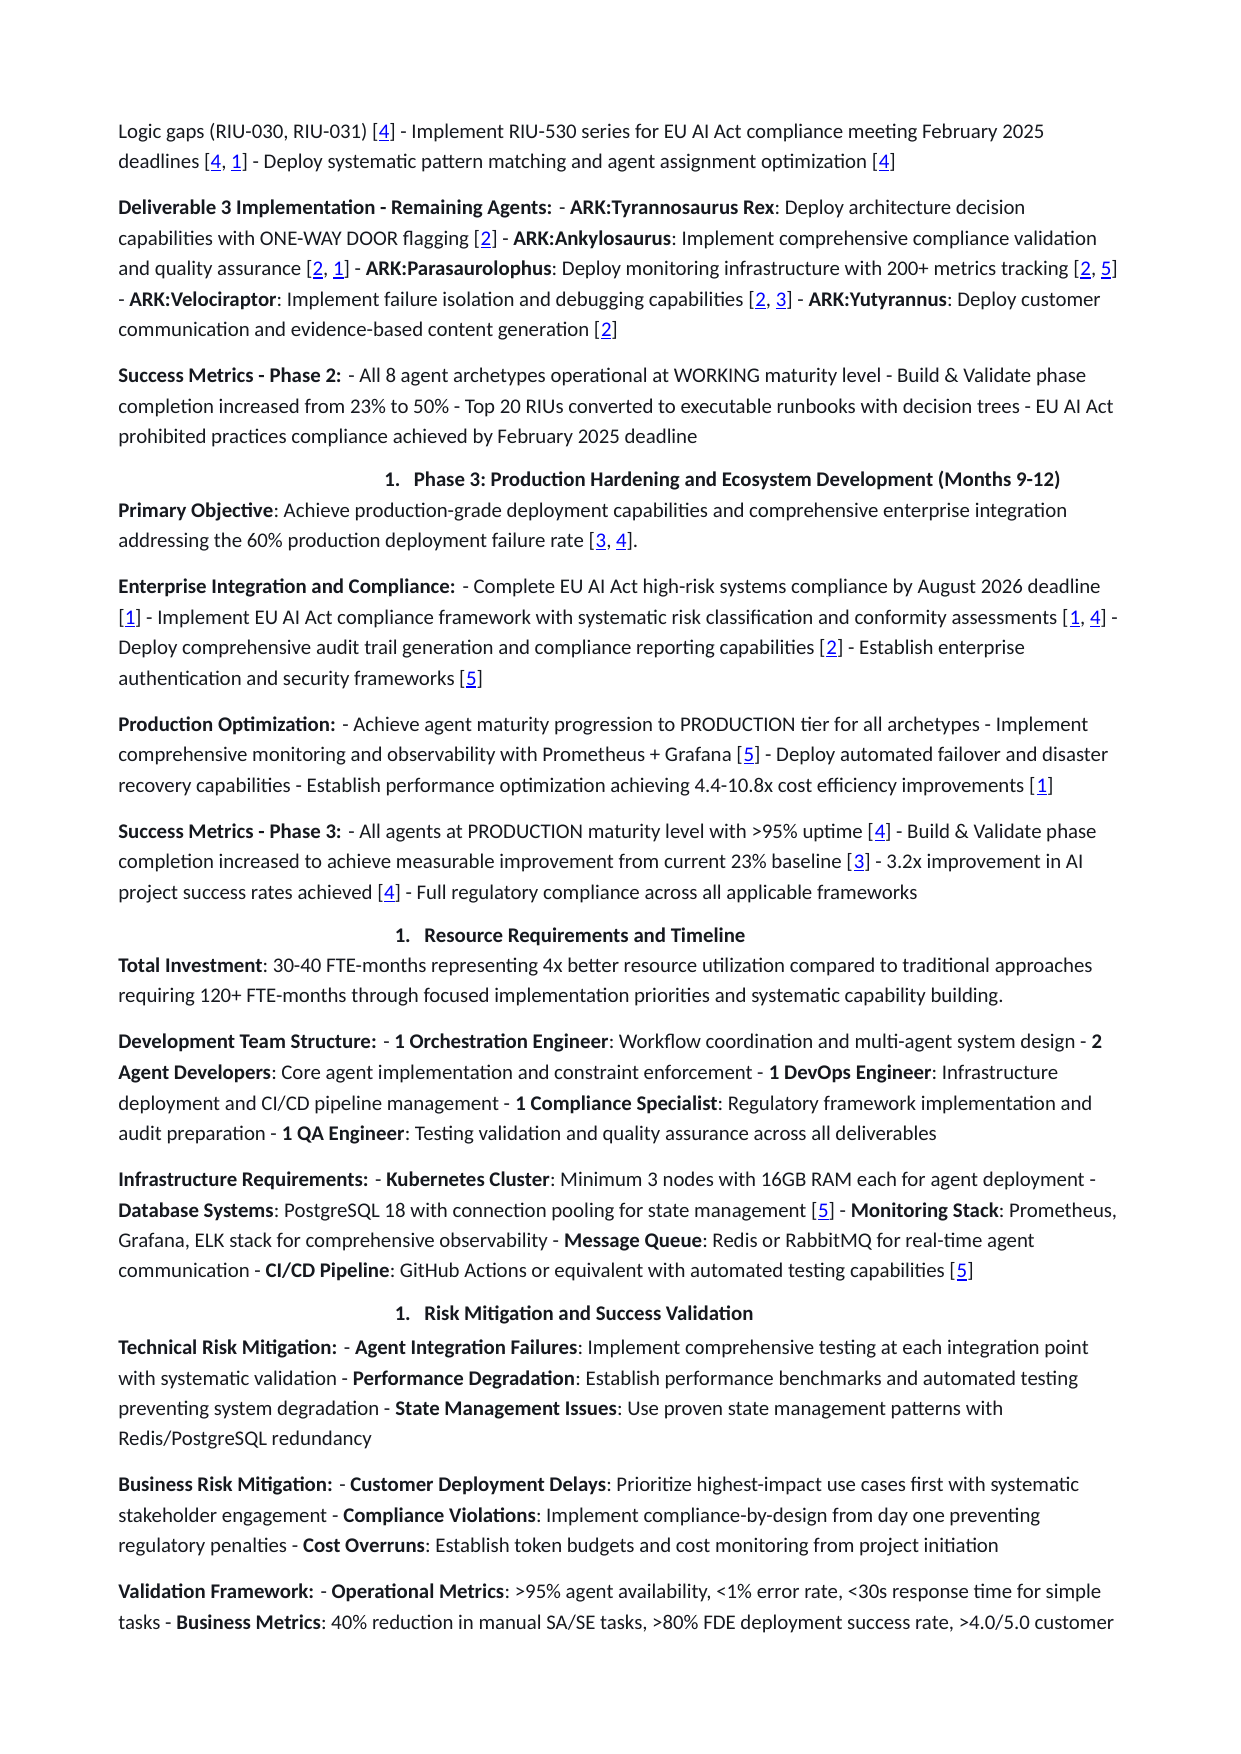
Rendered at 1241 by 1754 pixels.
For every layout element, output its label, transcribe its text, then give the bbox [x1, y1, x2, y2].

text Business Risk Mitigation: - Customer Deployment Delays: Prioritize highest-impact use cases first with systematic stakeholder engagement - Compliance Violations: Implement compliance-by-design from day one preventing regulatory penalties - Cost Overruns: Establish token budgets and cost monitoring from project initiation [118, 1468, 1122, 1558]
text Primary Objective: Achieve production-grade deployment capabilities and comprehensive enterprise integration addressing the 60% production deployment failure rate [3, 4]. [118, 497, 1122, 553]
subtitle Phase 3: Production Hardening and Ecosystem Development (Months 9-12) [384, 466, 1122, 492]
text Infrastructure Requirements: - Kubernetes Cluster: Minimum 3 nodes with 16GB RAM each for agent deployment - Database Systems: PostgreSQL 18 with connection pooling for state management [5] - Monitoring Stack: Prometheus, Grafana, ELK stack for comprehensive observability - Message Queue: Redis or RabbitMQ for real-time agent communication - CI/CD Pipeline: GitHub Actions or equivalent with automated testing capabilities [5] [118, 1163, 1122, 1283]
subtitle Risk Mitigation and Success Validation [394, 1301, 1122, 1326]
subtitle Resource Requirements and Timeline [394, 922, 1122, 947]
text Validation Framework: - Operational Metrics: >95% agent availability, <1% error rate, <30s response time for simple tasks - Business Metrics: 40% reduction in manual SA/SE tasks, >80% FDE deployment success rate, >4.0/5.0 customer [118, 1576, 1122, 1635]
text Total Investment: 30-40 FTE-months representing 4x better resource utilization compared to traditional approaches requiring 120+ FTE-months through focused implementation priorities and systematic capability building. [118, 952, 1122, 1008]
text Production Optimization: - Achieve agent maturity progression to PRODUCTION tier for all archetypes - Implement comprehensive monitoring and observability with Prometheus + Grafana [5] - Deploy automated failover and disaster recovery capabilities - Establish performance optimization achieving 4.4-10.8x cost efficiency improvements [1] [118, 708, 1122, 797]
text Development Team Structure: - 1 Orchestration Engineer: Workflow coordination and multi-agent system design - 2 Agent Developers: Core agent implementation and constraint enforcement - 1 DevOps Engineer: Infrastructure deployment and CI/CD pipeline management - 1 Compliance Specialist: Regulatory framework implementation and audit preparation - 1 QA Engineer: Testing validation and quality assurance across all deliverables [118, 1026, 1122, 1146]
text Success Metrics - Phase 3: - All agents at PRODUCTION maturity level with >95% uptime [4] - Build & Validate phase completion increased to achieve measurable improvement from current 23% baseline [3] - 3.2x improvement in AI project success rates achieved [4] - Full regulatory compliance across all applicable frameworks [118, 815, 1122, 904]
text Success Metrics - Phase 2: - All 8 agent archetypes operational at WORKING maturity level - Build & Validate phase completion increased from 23% to 50% - Top 20 RIUs converted to executable runbooks with decision trees - EU AI Act prohibited practices compliance achieved by February 2025 deadline [118, 359, 1122, 449]
text Technical Risk Mitigation: - Agent Integration Failures: Implement comprehensive testing at each integration point with systematic validation - Performance Degradation: Establish performance benchmarks and automated testing preventing system degradation - State Management Issues: Use proven state management patterns with Redis/PostgreSQL redundancy [118, 1331, 1122, 1451]
text Logic gaps (RIU-030, RIU-031) [4] - Implement RIU-530 series for EU AI Act compliance meeting February 2025 deadlines [4, 1] - Deploy systematic pattern matching and agent assignment optimization [4] [118, 118, 1122, 174]
text Deliverable 3 Implementation - Remaining Agents: - ARK:Tyrannosaurus Rex: Deploy architecture decision capabilities with ONE-WAY DOOR flagging [2] - ARK:Ankylosaurus: Implement comprehensive compliance validation and quality assurance [2, 1] - ARK:Parasaurolophus: Deploy monitoring infrastructure with 200+ metrics tracking [2, 5] - ARK:Velociraptor: Implement failure isolation and debugging capabilities [2, 3] - ARK:Yutyrannus: Deploy customer communication and evidence-based content generation [2] [118, 191, 1122, 342]
text Enterprise Integration and Compliance: - Complete EU AI Act high-risk systems compliance by August 2026 deadline [1] - Implement EU AI Act compliance framework with systematic risk classification and conformity assessments [1, 4] - Deploy comprehensive audit trail generation and compliance reporting capabilities [2] - Establish enterprise authentication and security frameworks [5] [118, 570, 1122, 690]
